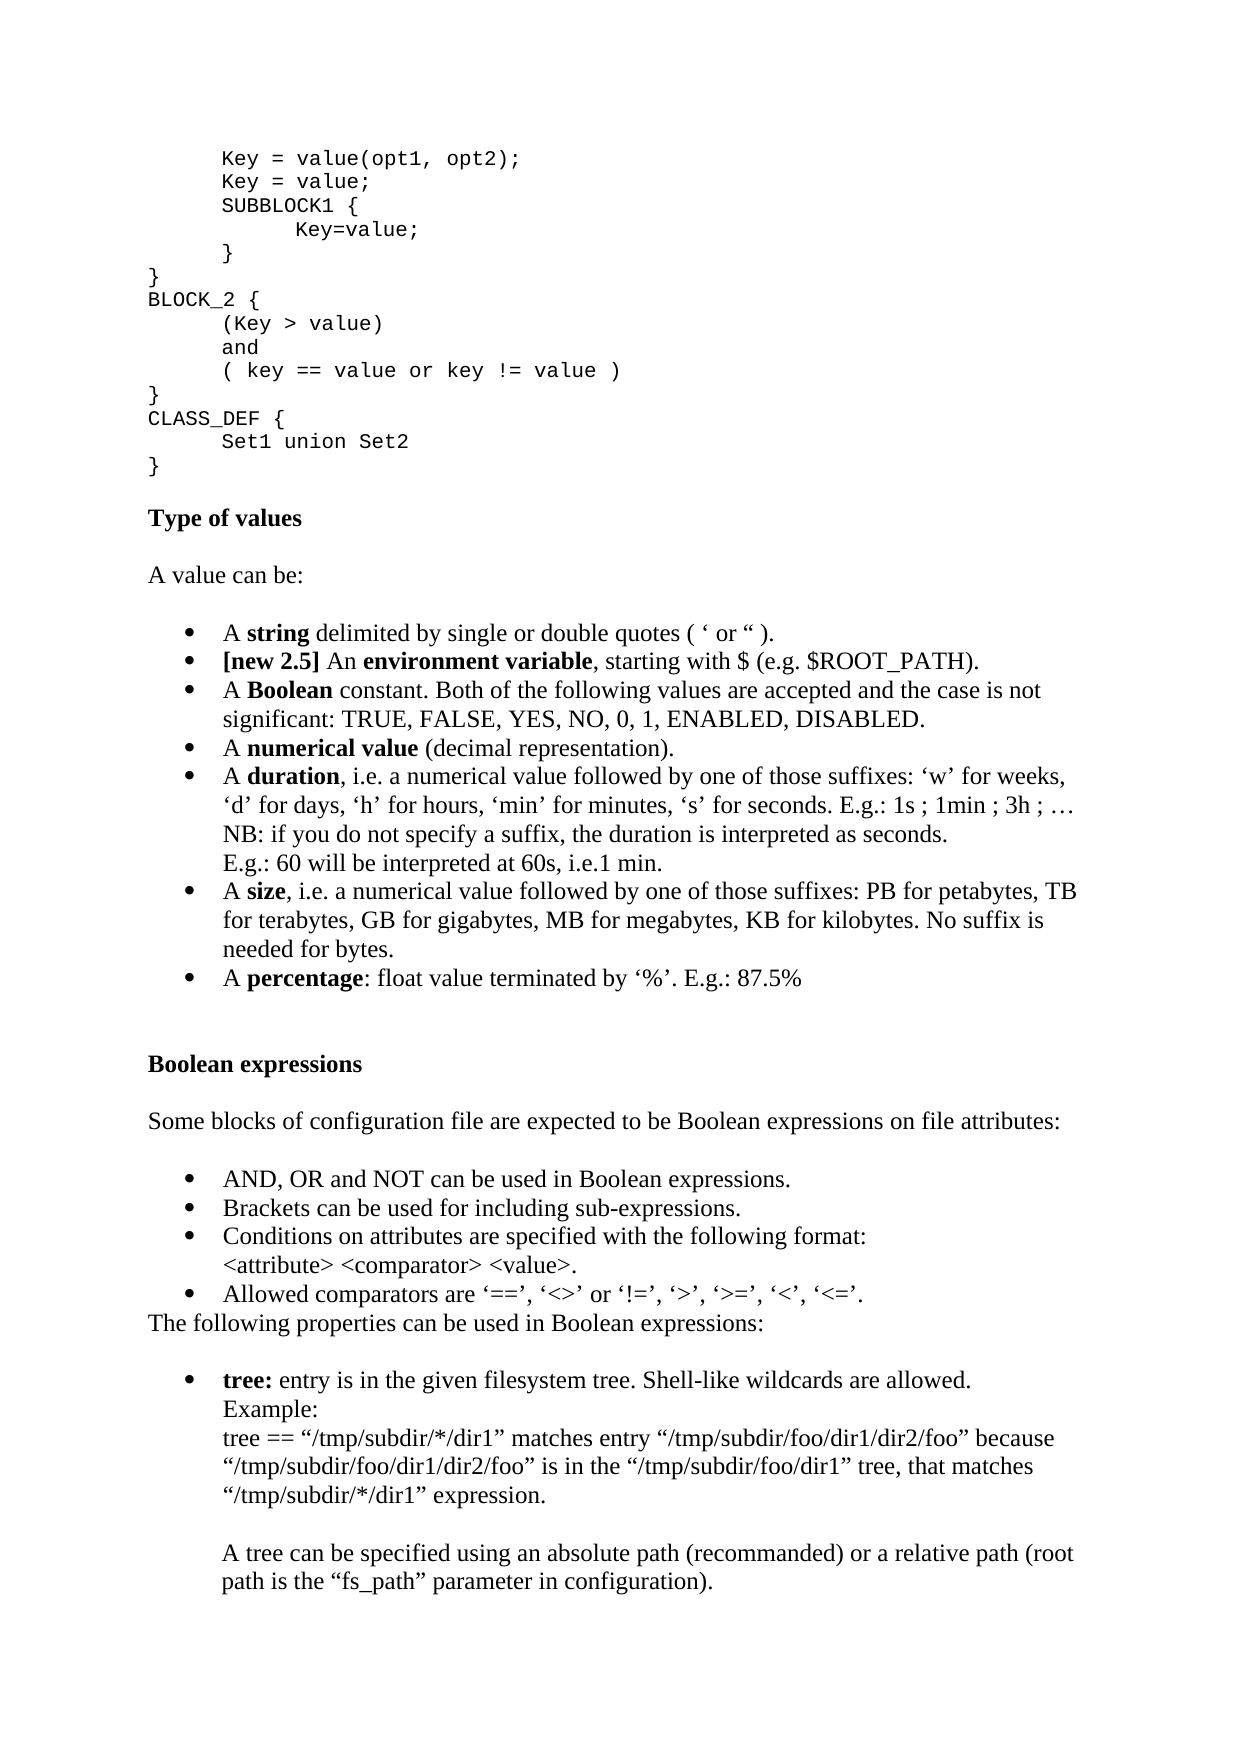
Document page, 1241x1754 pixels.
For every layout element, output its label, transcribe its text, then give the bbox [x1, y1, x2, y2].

list A Boolean constant. Both of the following values are accepted and the case is not significant: TRUE, FALSE, YES, NO, 0, 1, ENABLED, DISABLED. [185, 675, 1093, 733]
text (Key > value) [148, 313, 1093, 337]
text Set1 union Set2 [148, 431, 1093, 455]
list A size, i.e. a numerical value followed by one of those suffixes: PB for petabytes, TB for terabytes, GB for gigabytes, MB for megabytes, KB for kilobytes. No suffix is needed for bytes. [185, 876, 1093, 963]
text Type of values [148, 503, 1093, 531]
list AND, OR and NOT can be used in Boolean expressions. [185, 1164, 1093, 1193]
text SUBBLOCK1 { [148, 195, 1093, 218]
list A string delimited by single or double quotes ( ‘ or “ ). [185, 618, 1093, 646]
list [new 2.5] An environment variable, starting with $ (e.g. $ROOT_PATH). [185, 646, 1093, 675]
list A numerical value (decimal representation). [185, 733, 1093, 761]
list A percentage: float value terminated by ‘%’. E.g.: 87.5% [185, 963, 1093, 991]
text } [148, 266, 1093, 289]
text The following properties can be used in Boolean expressions: [148, 1308, 1093, 1336]
text } [148, 384, 1093, 408]
text CLASS_DEF { [148, 408, 1093, 431]
list Allowed comparators are ‘==’, ‘<>’ or ‘!=’, ‘>’, ‘>=’, ‘<’, ‘<=’. [185, 1279, 1093, 1308]
text Boolean expressions [148, 1049, 1093, 1078]
text BLOCK_2 { [148, 289, 1093, 313]
text ( key == value or key != value ) [148, 360, 1093, 384]
text Key=value; [148, 218, 1093, 242]
text Some blocks of configuration file are expected to be Boolean expressions on file attributes: [148, 1106, 1093, 1135]
list A duration, i.e. a numerical value followed by one of those suffixes: ‘w’ for weeks, ‘d’ for days, ‘h’ for hours, ‘min’ for minutes, ‘s’ for seconds. E.g.: 1s ; 1min ; 3h ; … NB: if you do not specify a suffix, the duration is interpreted as seconds. E.g.: 60 will be interpreted at 60s, i.e.1 min. [185, 761, 1093, 876]
list tree: entry is in the given filesystem tree. Shell-like wildcards are allowed. Example: tree == “/tmp/subdir/*/dir1” matches entry “/tmp/subdir/foo/dir1/dir2/foo” because “/tmp/subdir/foo/dir1/dir2/foo” is in the “/tmp/subdir/foo/dir1” tree, that matches “/tmp/subdir/*/dir1” expression. [185, 1365, 1093, 1509]
text Key = value; [148, 171, 1093, 195]
text Key = value(opt1, opt2); [148, 148, 1093, 171]
text A value can be: [148, 560, 1093, 589]
text and [221, 337, 1093, 360]
text } [148, 242, 1093, 266]
list Conditions on attributes are specified with the following format: <attribute> <comparator> <value>. [185, 1221, 1093, 1279]
list Brackets can be used for including sub-expressions. [185, 1193, 1093, 1221]
text A tree can be specified using an absolute path (recommanded) or a relative path (root path is the “fs_path” parameter in configuration). [221, 1538, 1093, 1595]
text } [148, 455, 1093, 479]
